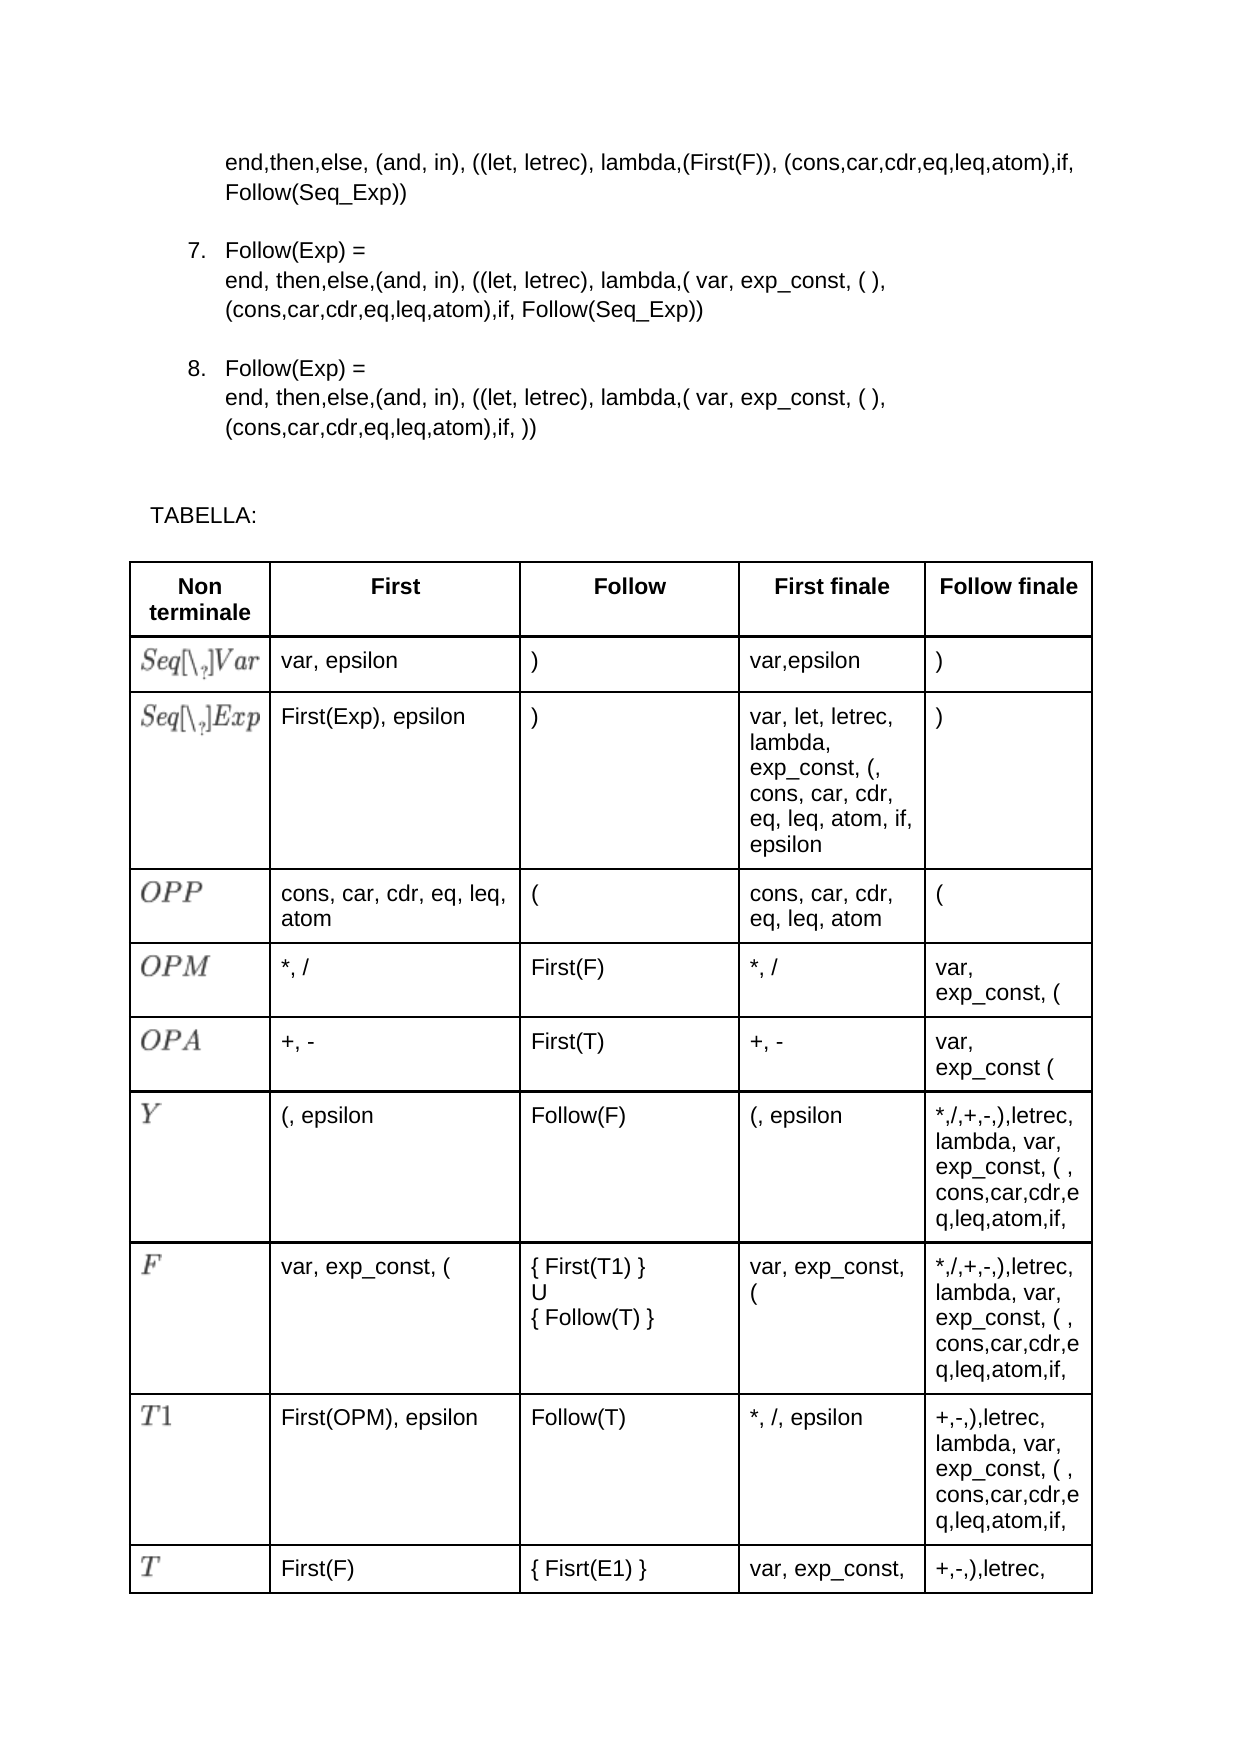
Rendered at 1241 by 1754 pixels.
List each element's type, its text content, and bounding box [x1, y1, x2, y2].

list Follow(Exp) = [187, 238, 1091, 264]
table_cell (, epsilon [271, 1093, 519, 1241]
picture [140, 703, 260, 737]
table_cell [131, 1093, 269, 1241]
text end, then,else,(and, in), ((let, letrec), lambda,( var, exp_const, ( ), (cons,car,cdr,eq,leq,atom),if, )) [225, 385, 1091, 440]
table_cell ( [521, 870, 738, 942]
table_cell var, exp_const ( [926, 1018, 1091, 1090]
table_cell var, exp_const, [740, 1546, 924, 1592]
picture [140, 1102, 162, 1125]
table_header First finale [740, 563, 924, 635]
text end, then,else,(and, in), ((let, letrec), lambda,( var, exp_const, ( ), (cons,car,cdr,eq,leq,atom),if, Follow(Seq_Exp)) [225, 267, 1091, 322]
table_cell { First(T1) } U { Follow(T) } [521, 1244, 738, 1392]
table_cell [131, 638, 269, 691]
table_cell *, / [740, 944, 924, 1016]
table_cell *,/,+,-,),letrec, lambda, var, exp_const, ( , cons,car,cdr,eq,leq,atom,if, [926, 1093, 1091, 1241]
table_cell [131, 1018, 269, 1090]
table_cell [131, 1244, 269, 1392]
picture [140, 1253, 162, 1276]
table_cell ( [926, 870, 1091, 942]
picture [140, 647, 260, 681]
table_cell Follow(T) [521, 1395, 738, 1543]
table_cell ) [926, 693, 1091, 868]
table_cell cons, car, cdr, eq, leq, atom [740, 870, 924, 942]
table_cell [131, 1546, 269, 1592]
table_cell [131, 870, 269, 942]
table_cell First(F) [521, 944, 738, 1016]
table_cell *, /, epsilon [740, 1395, 924, 1543]
table_cell +,-,),letrec, lambda, var, exp_const, ( , cons,car,cdr,eq,leq,atom,if, [926, 1395, 1091, 1543]
table_cell +,-,),letrec, [926, 1546, 1091, 1592]
picture [140, 1556, 161, 1578]
table_cell *,/,+,-,),letrec, lambda, var, exp_const, ( , cons,car,cdr,eq,leq,atom,if, [926, 1244, 1091, 1392]
text end,then,else, (and, in), ((let, letrec), lambda,(First(F)), (cons,car,cdr,eq,leq,atom),if, Follow(Seq_Exp)) [225, 150, 1091, 205]
table_cell var, let, letrec, lambda, exp_const, (, cons, car, cdr, eq, leq, atom, if, epsilon [740, 693, 924, 868]
table_cell Follow(F) [521, 1093, 738, 1241]
table_cell var,epsilon [740, 638, 924, 691]
table_cell var, exp_const, ( [740, 1244, 924, 1392]
table_cell cons, car, cdr, eq, leq, atom [271, 870, 519, 942]
table_cell [131, 693, 269, 868]
table_header First [271, 563, 519, 635]
table_cell First(Exp), epsilon [271, 693, 519, 868]
list Follow(Exp) = [187, 356, 1091, 381]
picture [140, 954, 211, 978]
table_cell ) [521, 638, 738, 691]
table_cell +, - [271, 1018, 519, 1090]
picture [140, 1405, 172, 1427]
table_cell { Fisrt(E1) } [521, 1546, 738, 1592]
table_header Follow finale [926, 563, 1091, 635]
table_cell *, / [271, 944, 519, 1016]
text TABELLA: [150, 502, 1091, 528]
table_cell ) [926, 638, 1091, 691]
picture [140, 1028, 202, 1052]
table_cell var, exp_const, ( [926, 944, 1091, 1016]
table_cell First(OPM), epsilon [271, 1395, 519, 1543]
table_cell [131, 1395, 269, 1543]
table_cell [131, 944, 269, 1016]
table_cell +, - [740, 1018, 924, 1090]
table_header Non terminale [131, 563, 269, 635]
picture [140, 880, 203, 904]
table_cell ) [521, 693, 738, 868]
table_cell (, epsilon [740, 1093, 924, 1241]
table_cell var, epsilon [271, 638, 519, 691]
table_cell First(T) [521, 1018, 738, 1090]
table_cell First(F) [271, 1546, 519, 1592]
table_cell var, exp_const, ( [271, 1244, 519, 1392]
table_header Follow [521, 563, 738, 635]
